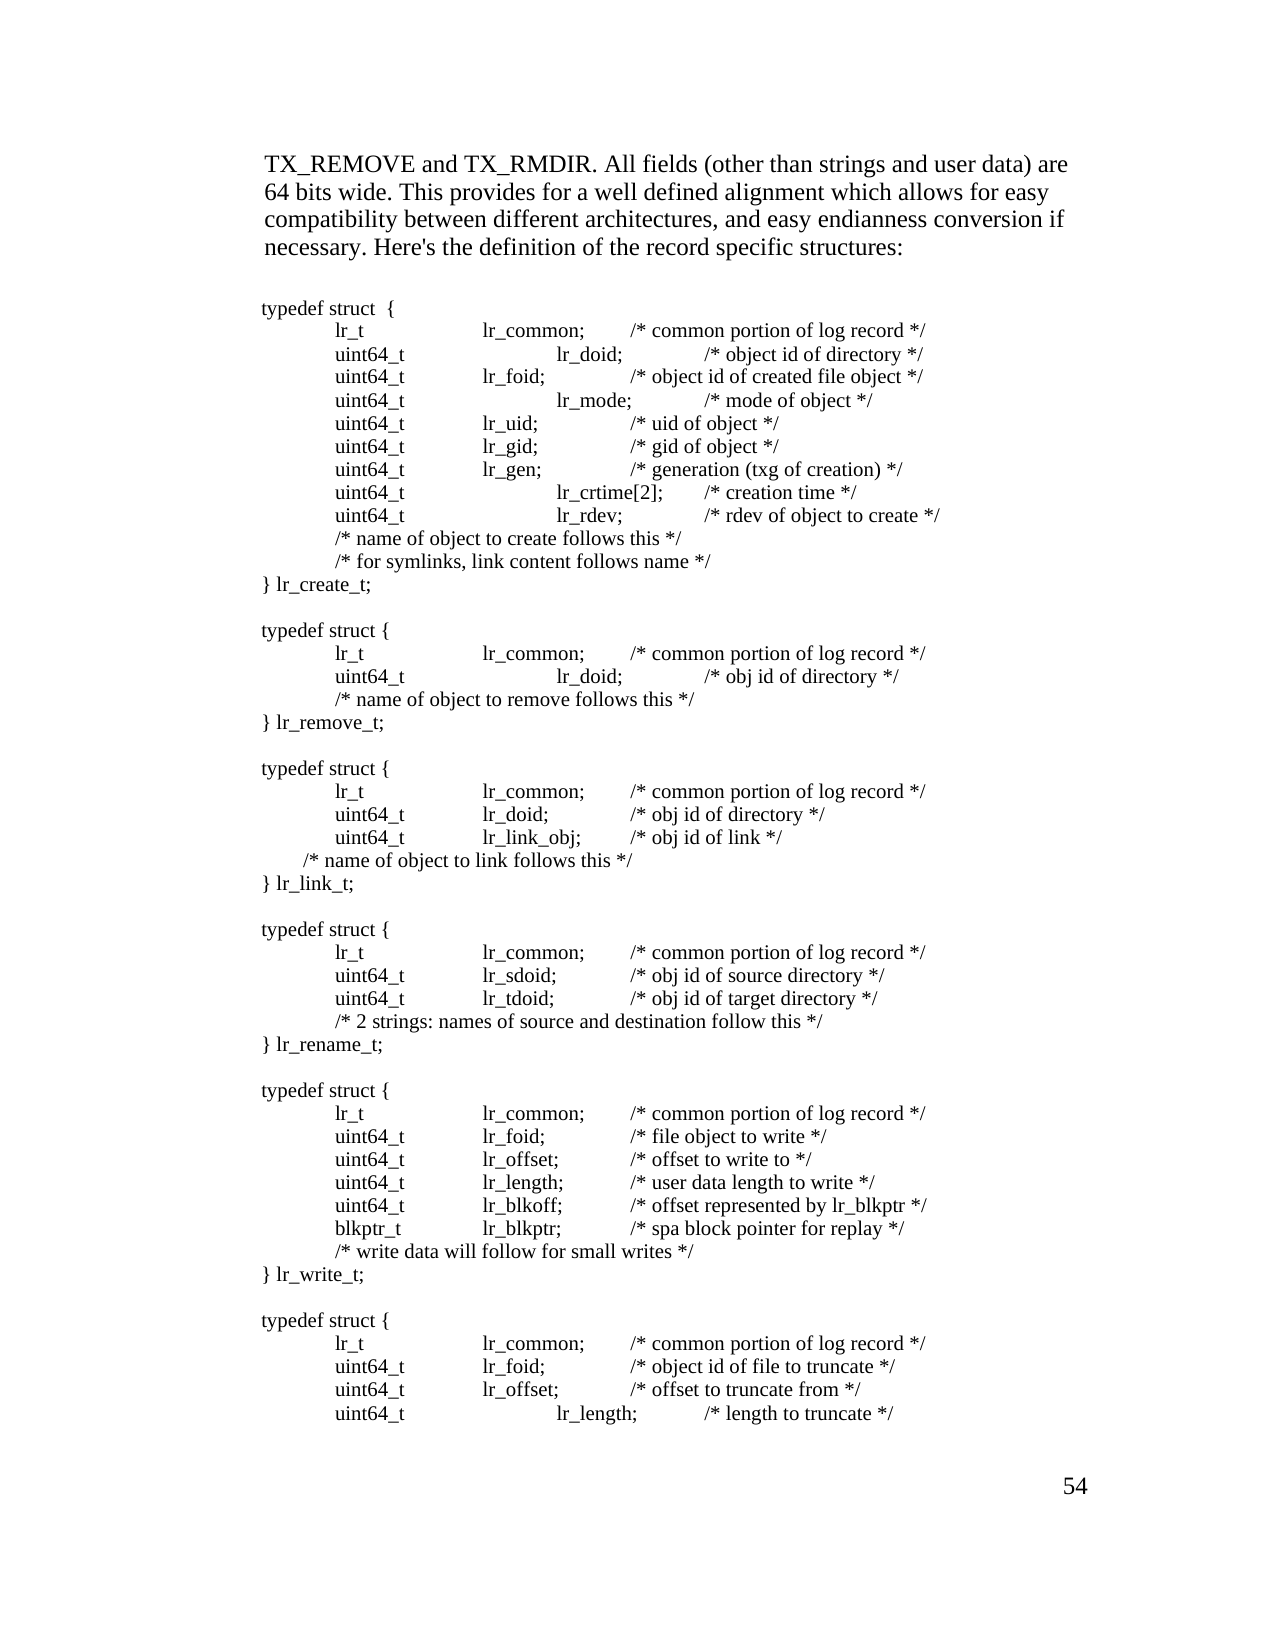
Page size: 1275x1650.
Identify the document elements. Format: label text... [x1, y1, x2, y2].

text lr_t lr_common; /* common portion of log record */ [261, 780, 1087, 803]
text typedef struct { [261, 1079, 1087, 1102]
text uint64_t lr_rdev; /* rdev of object to create */ [261, 503, 1087, 527]
text lr_t lr_common; /* common portion of log record */ [261, 1332, 1087, 1355]
text uint64_t lr_blkoff; /* offset represented by lr_blkptr */ [261, 1194, 1087, 1217]
text lr_t lr_common; /* common portion of log record */ [261, 319, 1087, 342]
text uint64_t lr_tdoid; /* obj id of target directory */ [261, 987, 1087, 1010]
text /* 2 strings: names of source and destination follow this */ [261, 1010, 1087, 1033]
text uint64_t lr_crtime[2]; /* creation time */ [261, 481, 1087, 503]
text typedef struct { [261, 918, 1087, 941]
text uint64_t lr_mode; /* mode of object */ [261, 388, 1087, 411]
text uint64_t lr_uid; /* uid of object */ [261, 411, 1087, 434]
text lr_t lr_common; /* common portion of log record */ [261, 642, 1087, 665]
text uint64_t lr_foid; /* object id of file to truncate */ [261, 1355, 1087, 1378]
text /* name of object to link follows this */ [261, 849, 1087, 872]
text uint64_t lr_offset; /* offset to truncate from */ [261, 1378, 1087, 1401]
text /* name of object to create follows this */ [261, 527, 1087, 549]
text /* name of object to remove follows this */ [261, 688, 1087, 711]
text uint64_t lr_doid; /* obj id of directory */ [261, 665, 1087, 688]
text uint64_t lr_doid; /* object id of directory */ [261, 342, 1087, 365]
text } lr_remove_t; [261, 711, 1087, 734]
text typedef struct { [261, 757, 1087, 780]
text lr_t lr_common; /* common portion of log record */ [261, 1102, 1087, 1125]
text uint64_t lr_gen; /* generation (txg of creation) */ [261, 457, 1087, 481]
text uint64_t lr_foid; /* file object to write */ [261, 1125, 1087, 1148]
text } lr_rename_t; [261, 1033, 1087, 1056]
text } lr_create_t; [261, 573, 1087, 596]
text uint64_t lr_length; /* user data length to write */ [261, 1171, 1087, 1194]
text uint64_t lr_doid; /* obj id of directory */ [261, 803, 1087, 826]
text uint64_t lr_sdoid; /* obj id of source directory */ [261, 964, 1087, 987]
text } lr_write_t; [261, 1263, 1087, 1286]
text uint64_t lr_foid; /* object id of created file object */ [261, 365, 1087, 388]
text } lr_link_t; [261, 872, 1087, 895]
text blkptr_t lr_blkptr; /* spa block pointer for replay */ [261, 1217, 1087, 1240]
text uint64_t lr_link_obj; /* obj id of link */ [261, 826, 1087, 849]
text typedef struct { [261, 619, 1087, 642]
text uint64_t lr_length; /* length to truncate */ [261, 1401, 1087, 1424]
text uint64_t lr_gid; /* gid of object */ [261, 434, 1087, 457]
text TX_REMOVE and TX_RMDIR. All fields (other than strings and user data) are 64 bits wide. This provides for a well defined alignment which allows for easy compatibility between different architectures, and easy endianness conversion if necessary. Here's the definition of the record specific structures: [264, 150, 1087, 261]
text typedef struct { [261, 296, 1087, 319]
text /* write data will follow for small writes */ [261, 1240, 1087, 1263]
text typedef struct { [261, 1309, 1087, 1332]
text uint64_t lr_offset; /* offset to write to */ [261, 1148, 1087, 1171]
text /* for symlinks, link content follows name */ [261, 549, 1087, 573]
text lr_t lr_common; /* common portion of log record */ [261, 941, 1087, 964]
